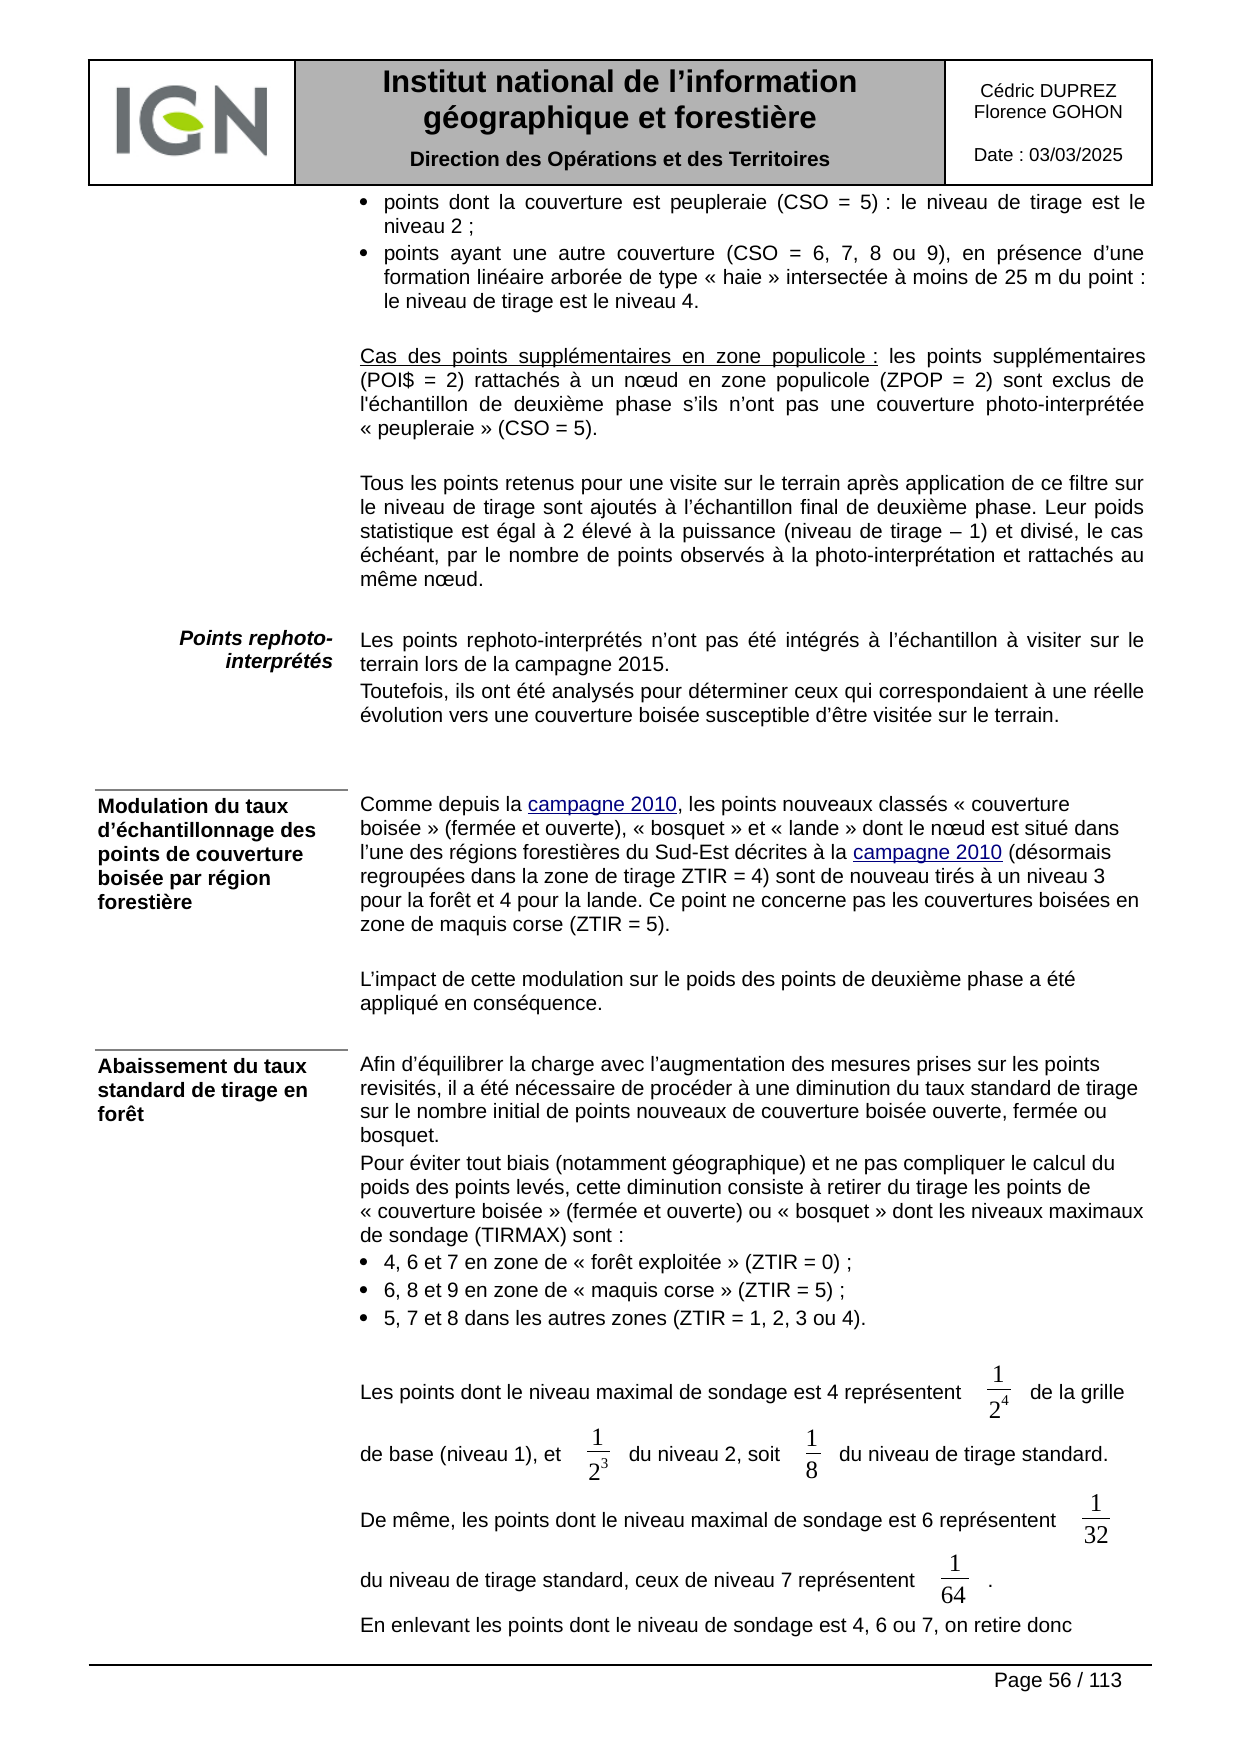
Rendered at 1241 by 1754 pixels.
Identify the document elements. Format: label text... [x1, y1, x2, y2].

table_cell Pour les points nouveaux, une fois cette sélection selon les données photo-interprétées faite, les points éligibles à une visite sur le terrain sont filtrés selon le niveau de tirage maximal du nœud auquel ils sont rattachés, pour définir l’échantillon nouveau à visiter sur terrain. Le filtrage se fait par rapport à la zone de tirage dans laquelle tombe le nœud de rattachement du point (donnée ZTIR). Les critères sont alors les suivants : points dont la couverture est boisée (CSO = 1, 2 ou 3) : nœud en zone d’autre forêt exploitée (ZTIR = 0) : le niveau de tirage est le niveau 2, nœud en zone de maquis corse (ZTIR = 5) : le niveau de tirage est le niveau 4, nœud dans une autre zone géographique (ZTIR ≠ 0 ou 5) : le niveau de tirage est le niveau 3 ; points dont la couverture est lande (CSO = 4L) : nœud en zone d’autre forêt exploitée (ZTIR = 0) : le niveau de tirage est le niveau 3, nœud dans une autre zone géographique (ZTIR ≠ 0) : le niveau de tirage est le niveau 4 ; points dont la couverture est peupleraie (CSO = 5) : le niveau de tirage est le niveau 2 ; points ayant une autre couverture (CSO = 6, 7, 8 ou 9), en présence d’une formation linéaire arborée de type « haie » intersectée à moins de 25 m du point : le niveau de tirage est le niveau 4. Cas des points supplémentaires en zone populicole : les points supplémentaires (POI$ = 2) rattachés à un nœud en zone populicole (ZPOP = 2) sont exclus de l'échantillon de deuxième phase s’ils n’ont pas une couverture photo-interprétée « peupleraie » (CSO = 5). Tous les points retenus pour une visite sur le terrain après application de ce filtre sur le niveau de tirage sont ajoutés à l’échantillon final de deuxième phase. Leur poids statistique est égal à 2 élevé à la puissance (niveau de tirage – 1) et divisé, le cas échéant, par le nombre de points observés à la photo-interprétation et rattachés au même nœud. [354, 186, 1152, 624]
table_cell Points rephoto-interprétés [89, 624, 354, 788]
table_cell Les points rephoto-interprétés n’ont pas été intégrés à l’échantillon à visiter sur le terrain lors de la campagne 2015. Toutefois, ils ont été analysés pour déterminer ceux qui correspondaient à une réelle évolution vers une couverture boisée susceptible d’être visitée sur le terrain. [354, 624, 1152, 788]
table_cell Modulation du taux d’échantillonnage des points de couverture boisée par région forestière [89, 788, 354, 1048]
table_cell Afin d’équilibrer la charge avec l’augmentation des mesures prises sur les points revisités, il a été nécessaire de procéder à une diminution du taux standard de tirage sur le nombre initial de points nouveaux de couverture boisée ouverte, fermée ou bosquet. Pour éviter tout biais (notamment géographique) et ne pas compliquer le calcul du poids des points levés, cette diminution consiste à retirer du tirage les points de « couverture boisée » (fermée et ouverte) ou « bosquet » dont les niveaux maximaux de sondage (TIRMAX) sont : 4, 6 et 7 en zone de « forêt exploitée » (ZTIR = 0) ; 6, 8 et 9 en zone de « maquis corse » (ZTIR = 5) ; 5, 7 et 8 dans les autres zones (ZTIR = 1, 2, 3 ou 4). Les points dont le niveau maximal de sondage est 4 représentent de la grille de base (niveau 1), et du niveau 2, soit du niveau de tirage standard. De même, les points dont le niveau maximal de sondage est 6 représentent du niveau de tirage standard, ceux de niveau 7 représentent . En enlevant les points dont le niveau de sondage est 4, 6 ou 7, on retire donc des points de couverture boisée ouverte, fermée ou bosquet en zone standard, soit environ 17,2 %. En revanche, en zones non standard, on enlève les points sur les niveaux 5, 7 et 8 afin de conserver une diminution du taux de tirage d’environ 17,2 % également sur cette zone, exception faite de la zone de maquis corse (zone tirée au niveau 4), avec la suppression des niveaux 6, 8 et 9 pour maintenir cette diminution du taux à 17,2 %. Conséquence : ces modifications impactent le poids des points tirés en fonction de leur niveau de tirage maximal. [354, 1048, 1152, 1642]
picture [91, 62, 293, 180]
table_cell Abaissement du taux standard de tirage en forêt [89, 1048, 354, 1642]
table_cell [89, 186, 354, 624]
table_cell Comme depuis la campagne 2010, les points nouveaux classés « couverture boisée » (fermée et ouverte), « bosquet » et « lande » dont le nœud est situé dans l’une des régions forestières du Sud-Est décrites à la campagne 2010 (désormais regroupées dans la zone de tirage ZTIR = 4) sont de nouveau tirés à un niveau 3 pour la forêt et 4 pour la lande. Ce point ne concerne pas les couvertures boisées en zone de maquis corse (ZTIR = 5). L’impact de cette modulation sur le poids des points de deuxième phase a été appliqué en conséquence. [354, 788, 1152, 1048]
